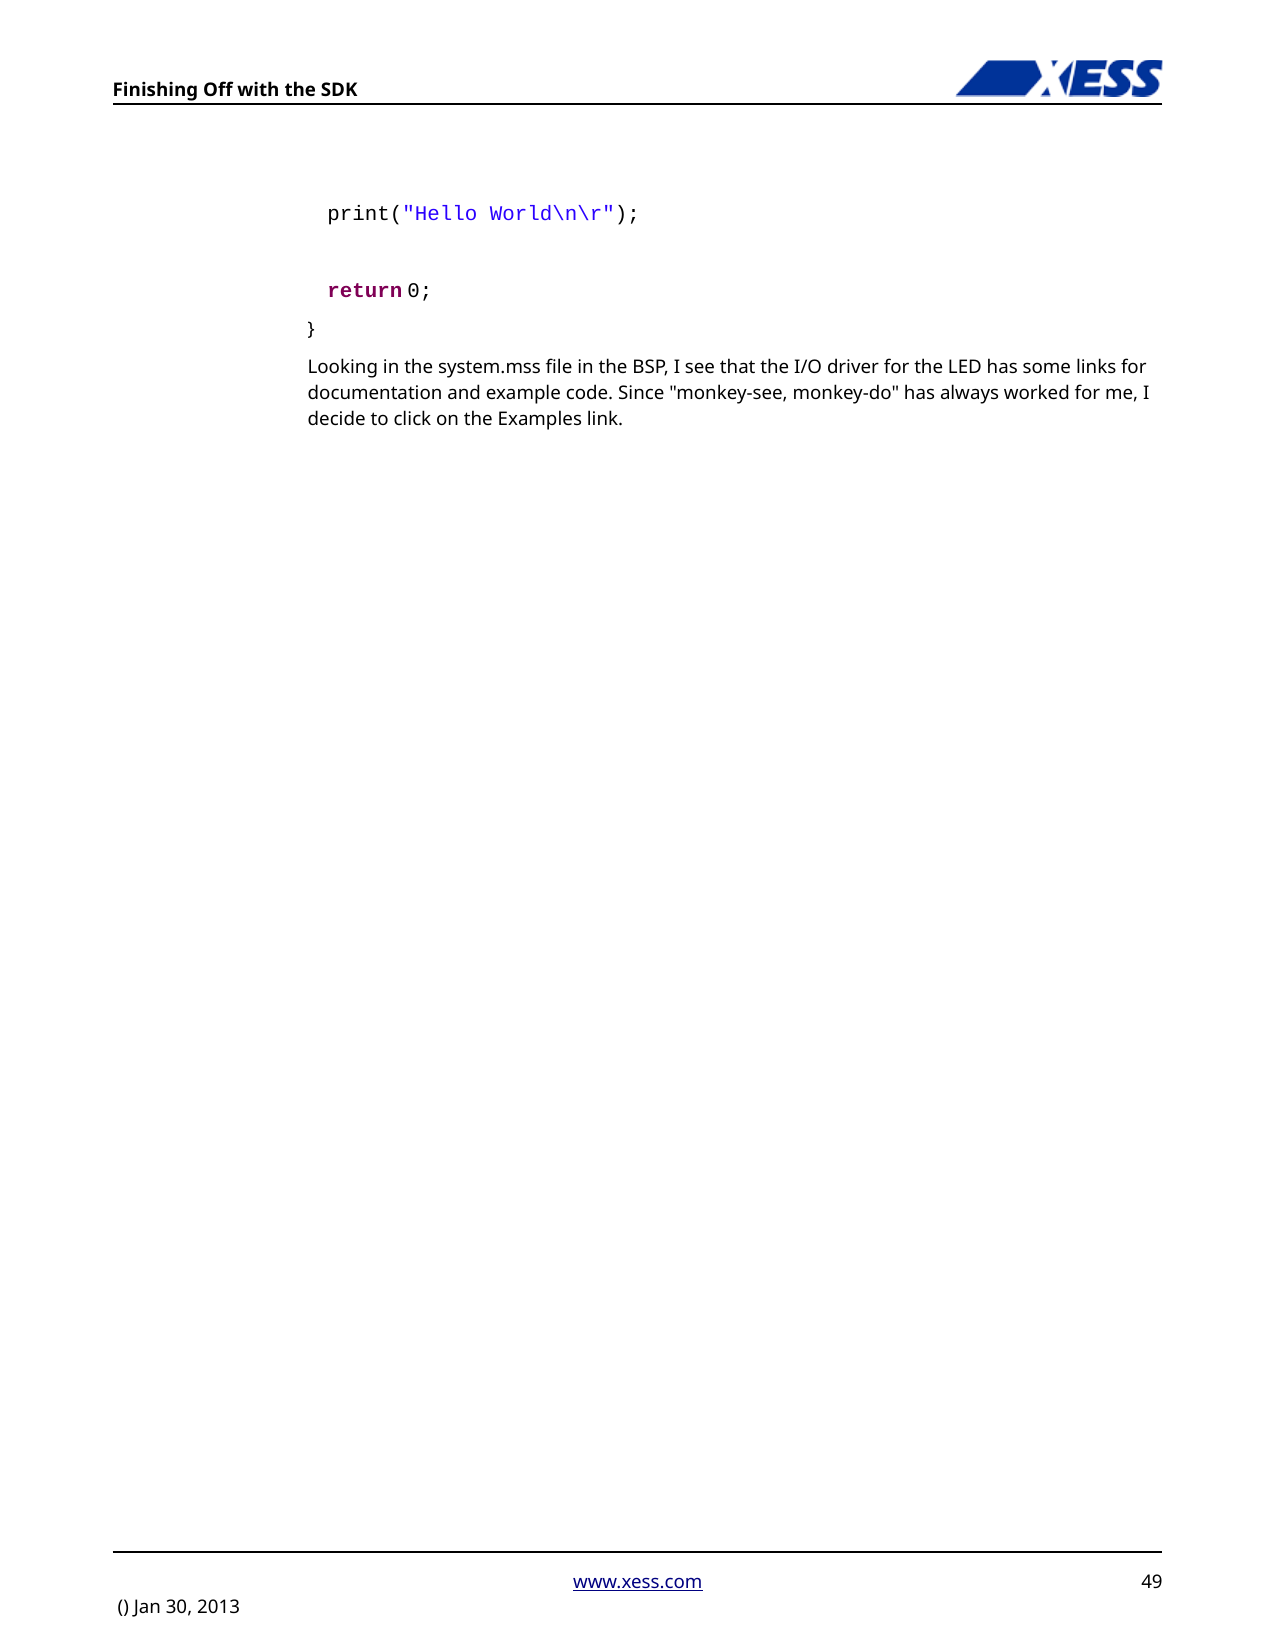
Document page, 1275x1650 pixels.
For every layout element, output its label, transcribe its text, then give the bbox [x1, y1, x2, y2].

text } [307, 316, 1162, 341]
picture [955, 60, 1163, 97]
text return 0; [307, 277, 1162, 303]
text Looking in the system.mss file in the BSP, I see that the I/O driver for the LED has some links for documentation and example code. Since "monkey-see, monkey-do" has always worked for me, I decide to click on the Examples link. [307, 354, 1162, 430]
text print("Hello World\n\r"); [307, 200, 1162, 226]
